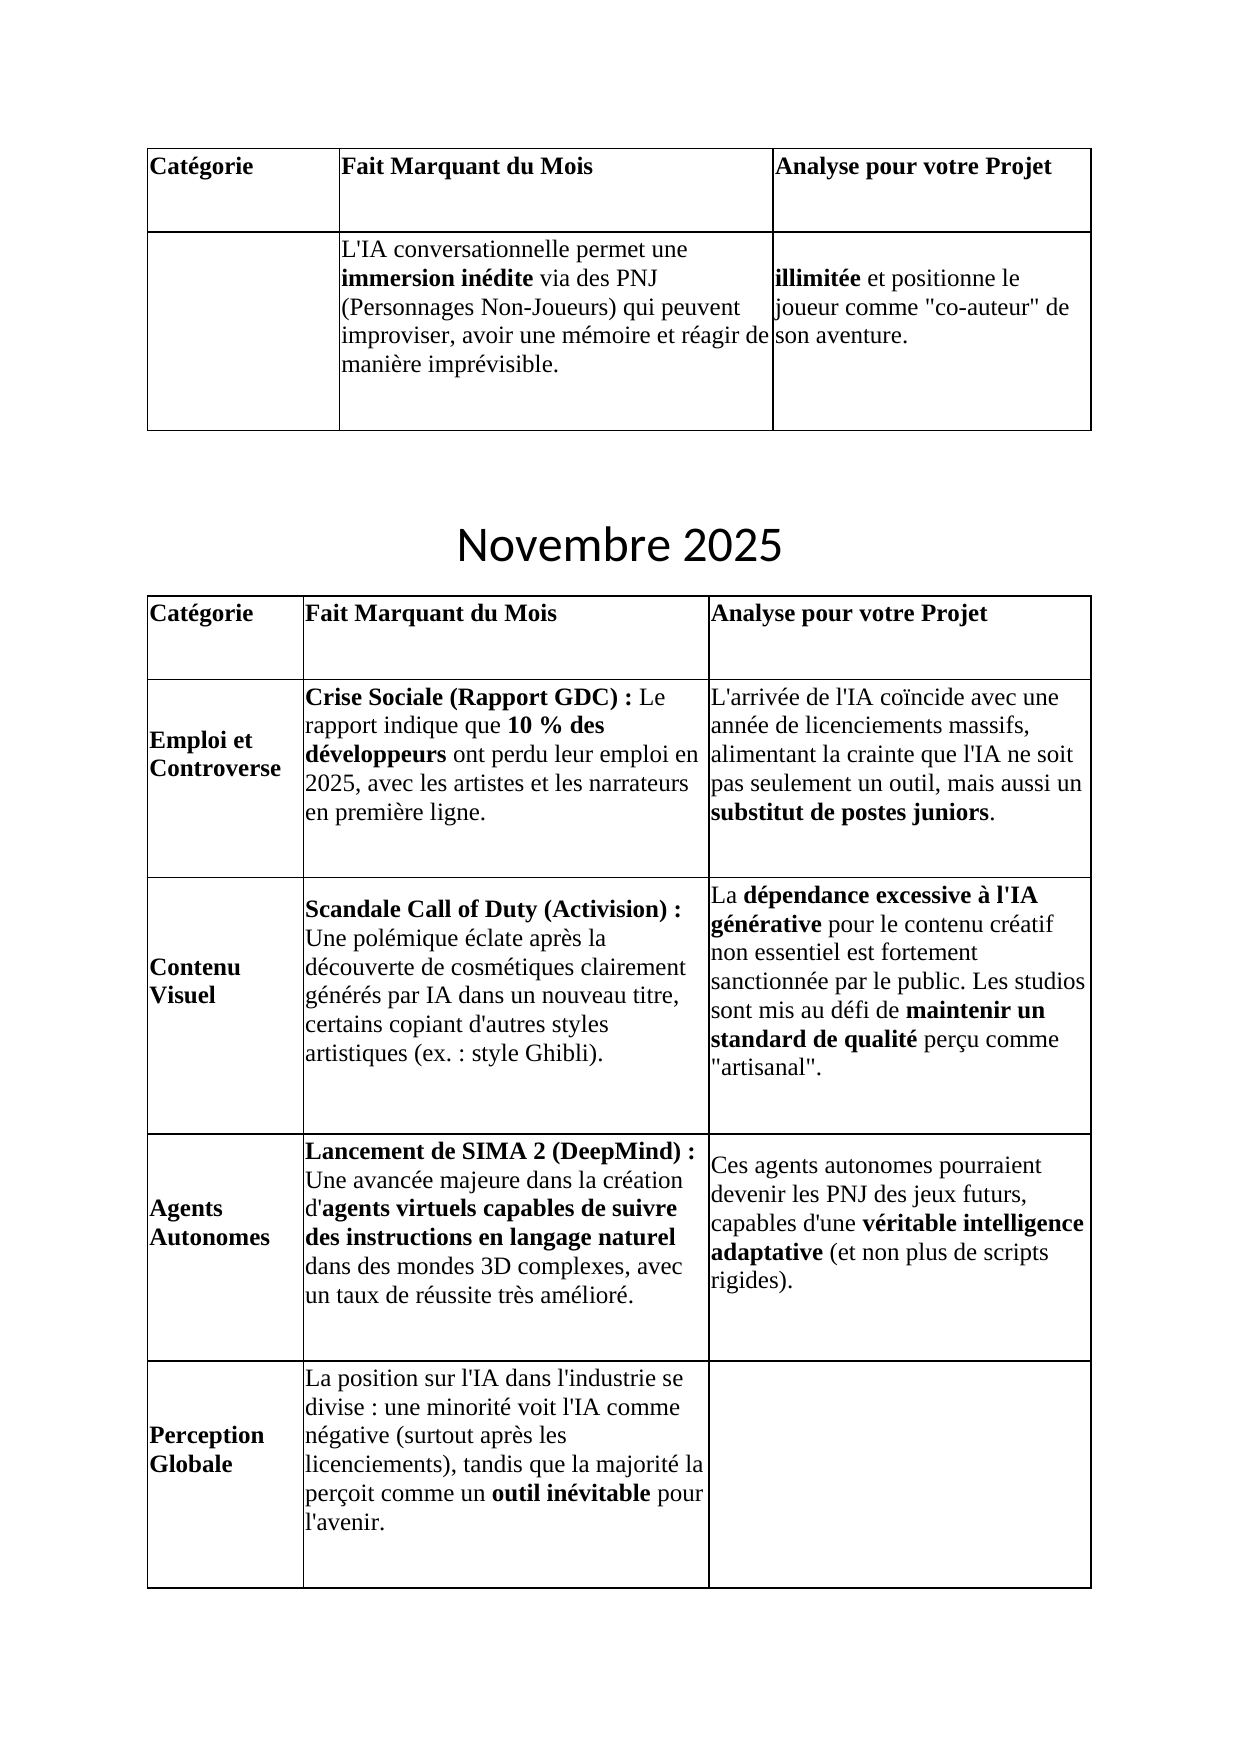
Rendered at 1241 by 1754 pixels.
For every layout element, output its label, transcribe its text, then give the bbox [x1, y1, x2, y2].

table_cell Contenu Visuel [148, 878, 303, 1133]
text Novembre 2025 [148, 513, 1093, 574]
table_cell Perception Globale [148, 1362, 303, 1587]
table_header Analyse pour votre Projet [774, 149, 1090, 231]
table_header Analyse pour votre Projet [710, 597, 1090, 678]
table_header Catégorie [148, 597, 303, 678]
table_cell Scandale Call of Duty (Activision) : Une polémique éclate après la découverte de cosmétiques clairement générés par IA dans un nouveau titre, certains copiant d'autres styles artistiques (ex. : style Ghibli). [304, 878, 708, 1133]
table_cell La position sur l'IA dans l'industrie se divise : une minorité voit l'IA comme négative (surtout après les licenciements), tandis que la majorité la perçoit comme un outil inévitable pour l'avenir. [304, 1362, 708, 1587]
table_cell Agents Autonomes [148, 1135, 303, 1360]
table_cell Ces agents autonomes pourraient devenir les PNJ des jeux futurs, capables d'une véritable intelligence adaptative (et non plus de scripts rigides). [710, 1135, 1090, 1360]
table_cell L'IA conversationnelle permet une immersion inédite via des PNJ (Personnages Non-Joueurs) qui peuvent improviser, avoir une mémoire et réagir de manière imprévisible. [340, 233, 772, 429]
table_cell [710, 1362, 1090, 1587]
table_cell L'arrivée de l'IA coïncide avec une année de licenciements massifs, alimentant la crainte que l'IA ne soit pas seulement un outil, mais aussi un substitut de postes juniors. [710, 680, 1090, 877]
table_cell Crise Sociale (Rapport GDC) : Le rapport indique que 10 % des développeurs ont perdu leur emploi en 2025, avec les artistes et les narrateurs en première ligne. [304, 680, 708, 877]
table_cell La dépendance excessive à l'IA générative pour le contenu créatif non essentiel est fortement sanctionnée par le public. Les studios sont mis au défi de maintenir un standard de qualité perçu comme "artisanal". [710, 878, 1090, 1133]
table_cell [148, 233, 339, 429]
table_cell Emploi et Controverse [148, 680, 303, 877]
table_header Fait Marquant du Mois [304, 597, 708, 678]
table_cell illimitée et positionne le joueur comme "co-auteur" de son aventure. [774, 233, 1090, 429]
table_cell Lancement de SIMA 2 (DeepMind) : Une avancée majeure dans la création d'agents virtuels capables de suivre des instructions en langage naturel dans des mondes 3D complexes, avec un taux de réussite très amélioré. [304, 1135, 708, 1360]
table_header Fait Marquant du Mois [340, 149, 772, 231]
table_header Catégorie [148, 149, 339, 231]
